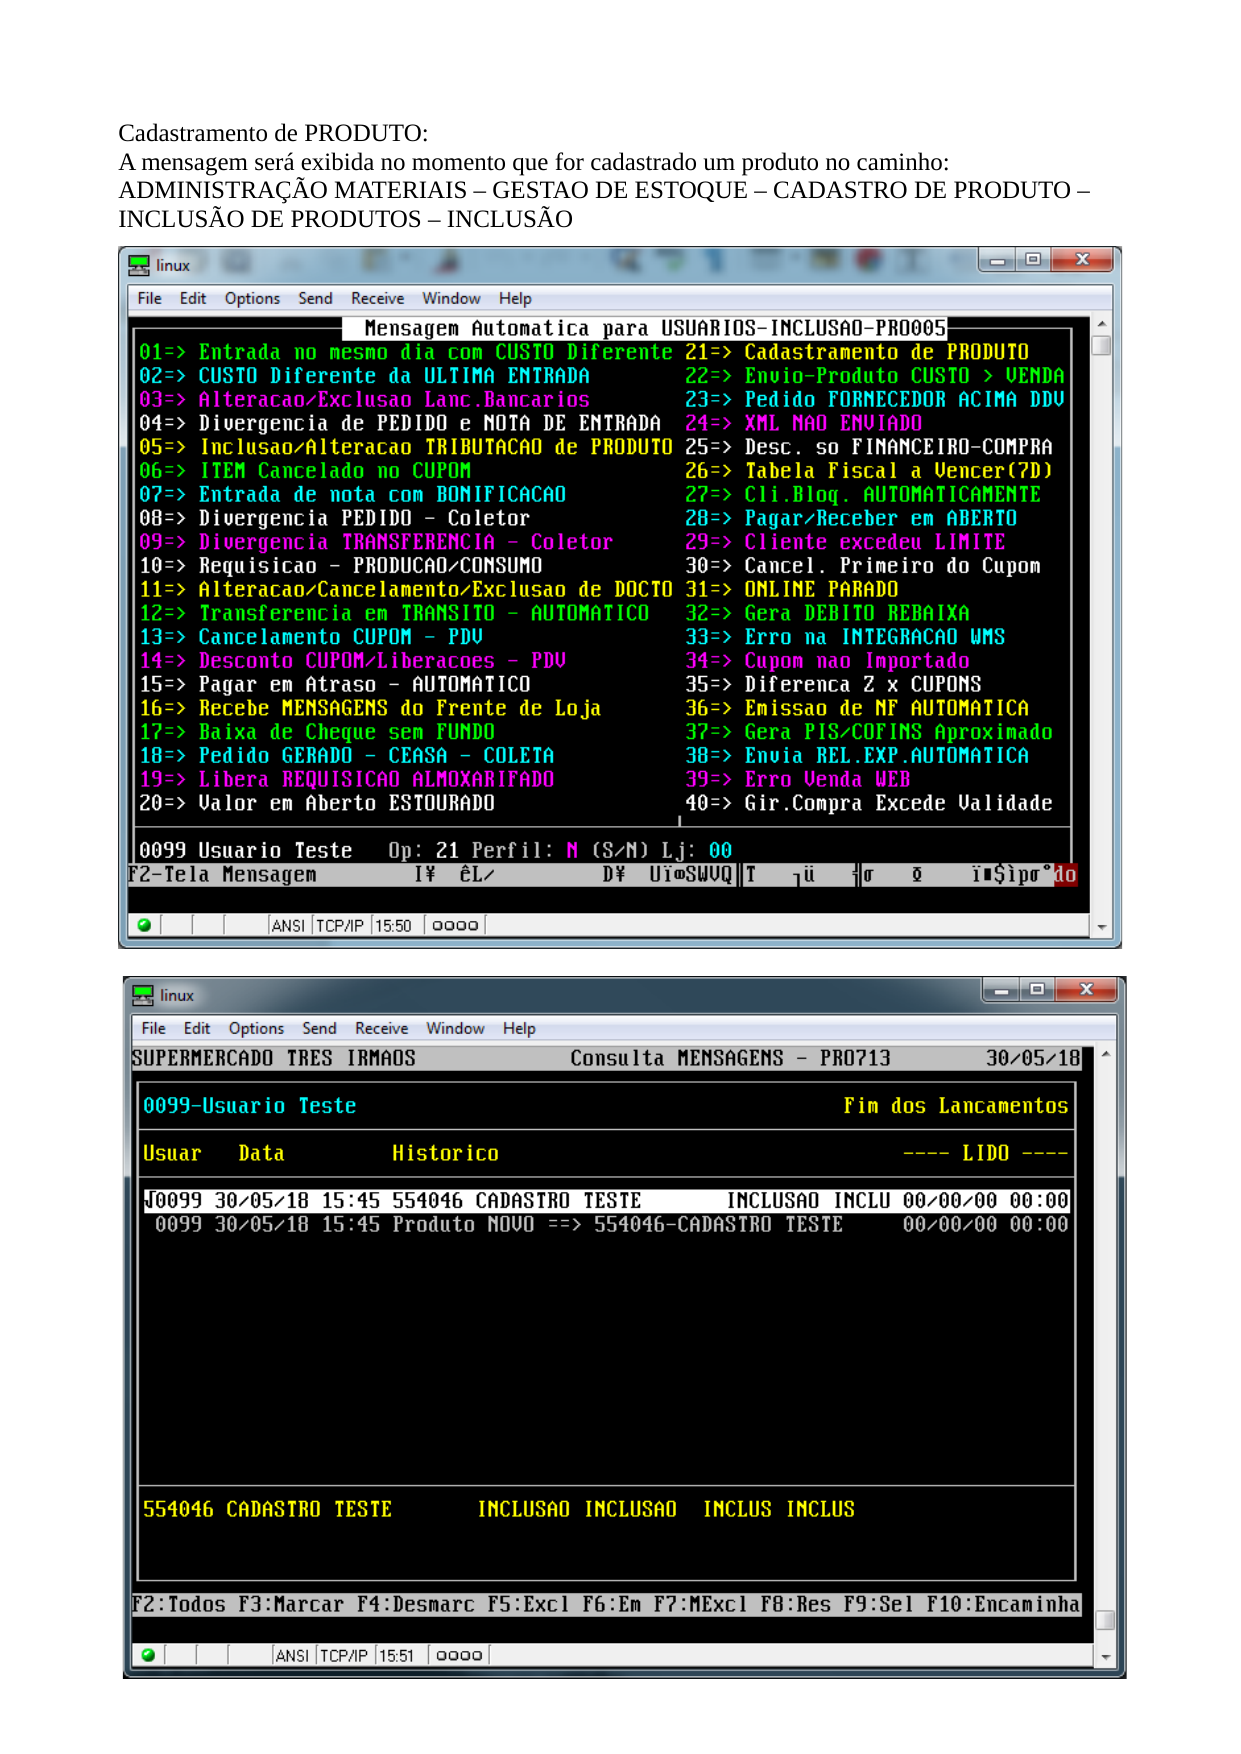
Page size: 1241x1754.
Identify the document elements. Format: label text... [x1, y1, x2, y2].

picture [122, 976, 1127, 1679]
picture [118, 246, 1123, 949]
text Cadastramento de PRODUTO: A mensagem será exibida no momento que for cadastrado um produto no caminho: ADMINISTRAÇÃO MATERIAIS – GESTAO DE ESTOQUE – CADASTRO DE PRODUTO – INCLUSÃO DE PRODUTOS – INCLUSÃO [118, 118, 1122, 233]
